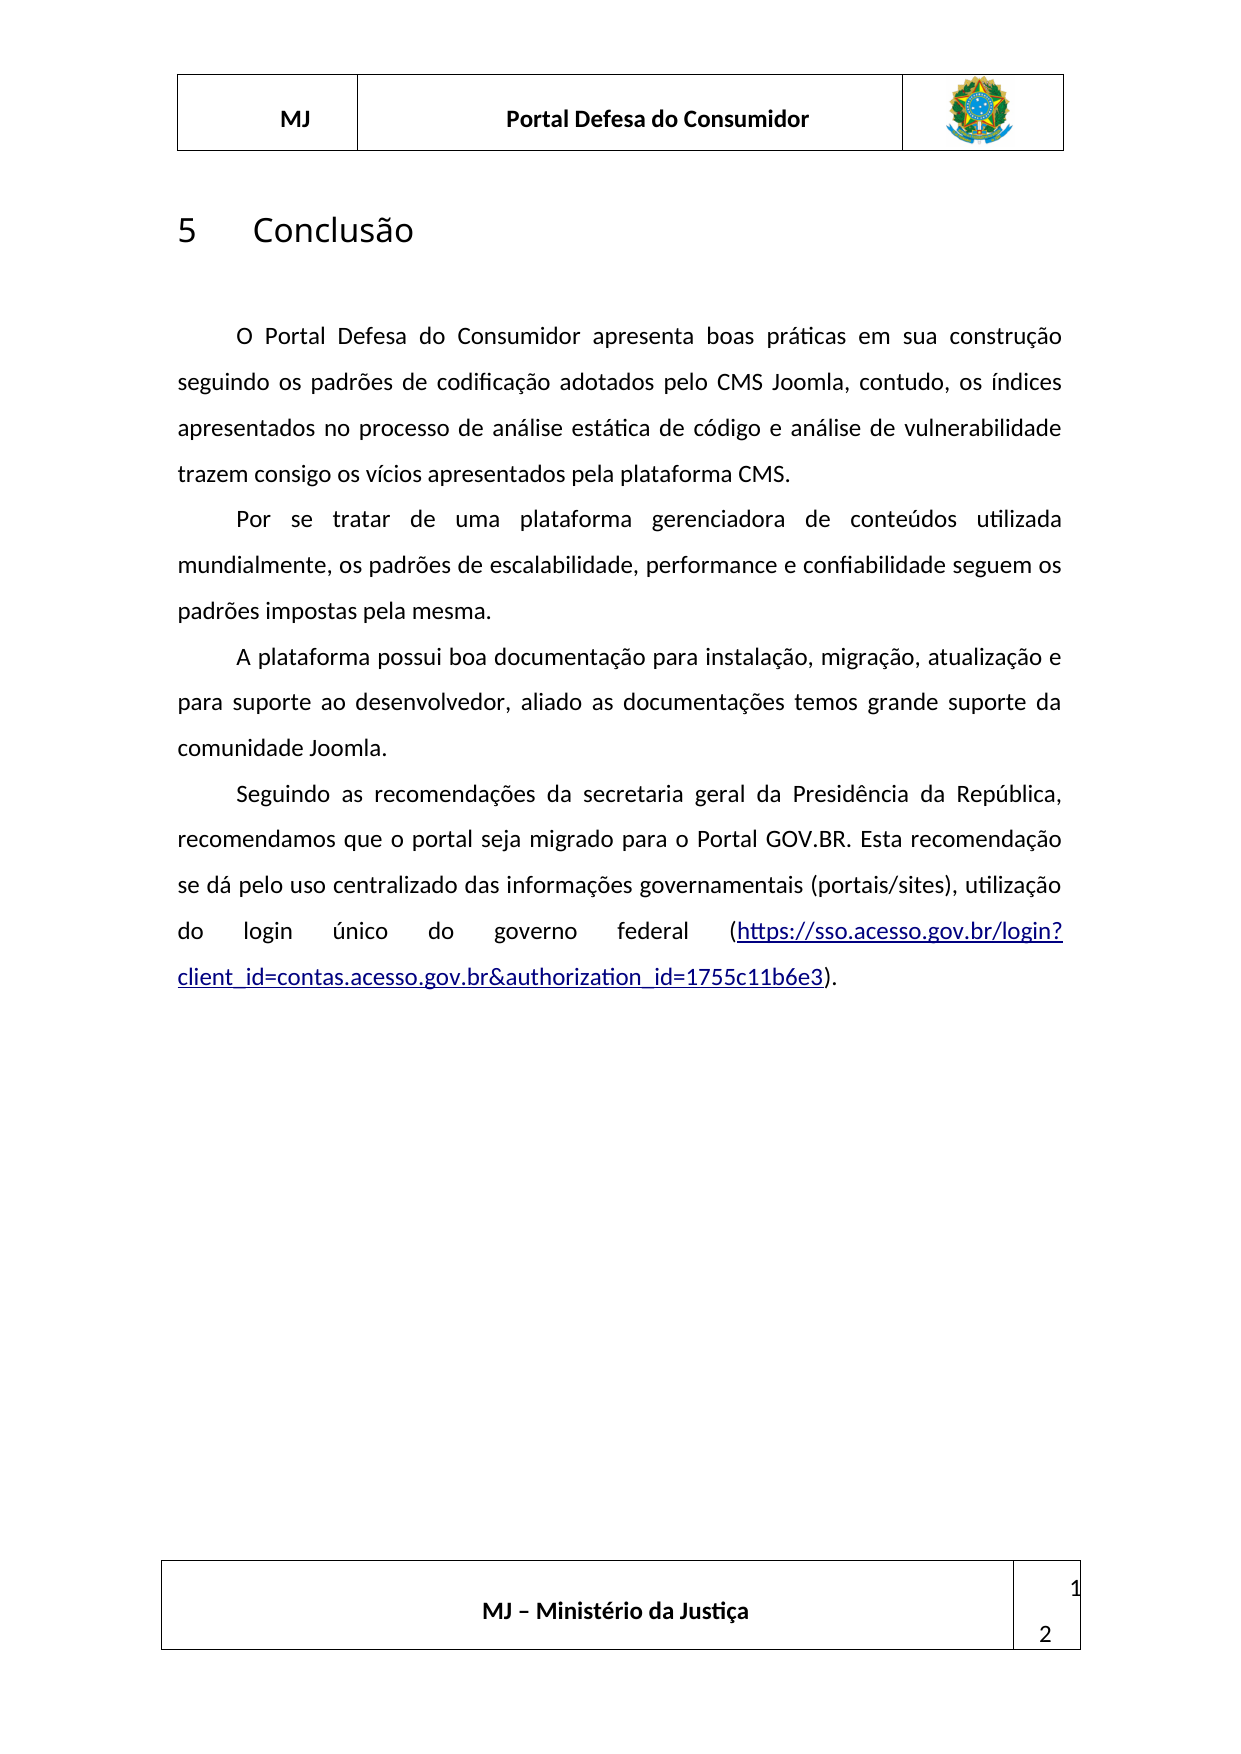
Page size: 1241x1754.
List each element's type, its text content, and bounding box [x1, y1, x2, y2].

text Seguindo as recomendações da secretaria geral da Presidência da República, recomendamos que o portal seja migrado para o Portal GOV.BR. Esta recomendação se dá pelo uso centralizado das informações governamentais (portais/sites), utilização do login único do governo federal (https://sso.acesso.gov.br/login?client_id=contas.acesso.gov.br&authorization_id=1755c11b6e3). [177, 900, 1063, 915]
text Seguindo as recomendações da secretaria geral da Presidência da República, recomendamos que o portal seja migrado para o Portal GOV.BR. Esta recomendação se dá pelo uso centralizado das informações governamentais (portais/sites), utilização do login único do governo federal (https://sso.acesso.gov.br/login?client_id=contas.acesso.gov.br&authorization_id=1755c11b6e3). [177, 778, 1063, 824]
text Seguindo as recomendações da secretaria geral da Presidência da República, recomendamos que o portal seja migrado para o Portal GOV.BR. Esta recomendação se dá pelo uso centralizado das informações governamentais (portais/sites), utilização do login único do governo federal (https://sso.acesso.gov.br/login?client_id=contas.acesso.gov.br&authorization_id=1755c11b6e3). [177, 946, 1063, 991]
text O Portal Defesa do Consumidor apresenta boas práticas em sua construção seguindo os padrões de codificação adotados pelo CMS Joomla, contudo, os índices apresentados no processo de análise estática de código e análise de vulnerabilidade trazem consigo os vícios apresentados pela plataforma CMS. [177, 442, 1063, 488]
text Por se tratar de uma plataforma gerenciadora de conteúdos utilizada mundialmente, os padrões de escalabilidade, performance e confiabilidade seguem os padrões impostas pela mesma. [177, 503, 1063, 549]
text Por se tratar de uma plataforma gerenciadora de conteúdos utilizada mundialmente, os padrões de escalabilidade, performance e confiabilidade seguem os padrões impostas pela mesma. [177, 580, 1063, 625]
picture [944, 75, 1020, 149]
text O Portal Defesa do Consumidor apresenta boas práticas em sua construção seguindo os padrões de codificação adotados pelo CMS Joomla, contudo, os índices apresentados no processo de análise estática de código e análise de vulnerabilidade trazem consigo os vícios apresentados pela plataforma CMS. [177, 321, 1063, 366]
text O Portal Defesa do Consumidor apresenta boas práticas em sua construção seguindo os padrões de codificação adotados pelo CMS Joomla, contudo, os índices apresentados no processo de análise estática de código e análise de vulnerabilidade trazem consigo os vícios apresentados pela plataforma CMS. [177, 397, 1063, 412]
text Seguindo as recomendações da secretaria geral da Presidência da República, recomendamos que o portal seja migrado para o Portal GOV.BR. Esta recomendação se dá pelo uso centralizado das informações governamentais (portais/sites), utilização do login único do governo federal (https://sso.acesso.gov.br/login?client_id=contas.acesso.gov.br&authorization_id=1755c11b6e3). [177, 854, 1063, 869]
subtitle 5 Conclusão [414, 207, 1063, 252]
text A plataforma possui boa documentação para instalação, migração, atualização e para suporte ao desenvolvedor, aliado as documentações temos grande suporte da comunidade Joomla. [177, 641, 1063, 686]
text A plataforma possui boa documentação para instalação, migração, atualização e para suporte ao desenvolvedor, aliado as documentações temos grande suporte da comunidade Joomla. [177, 717, 1063, 763]
